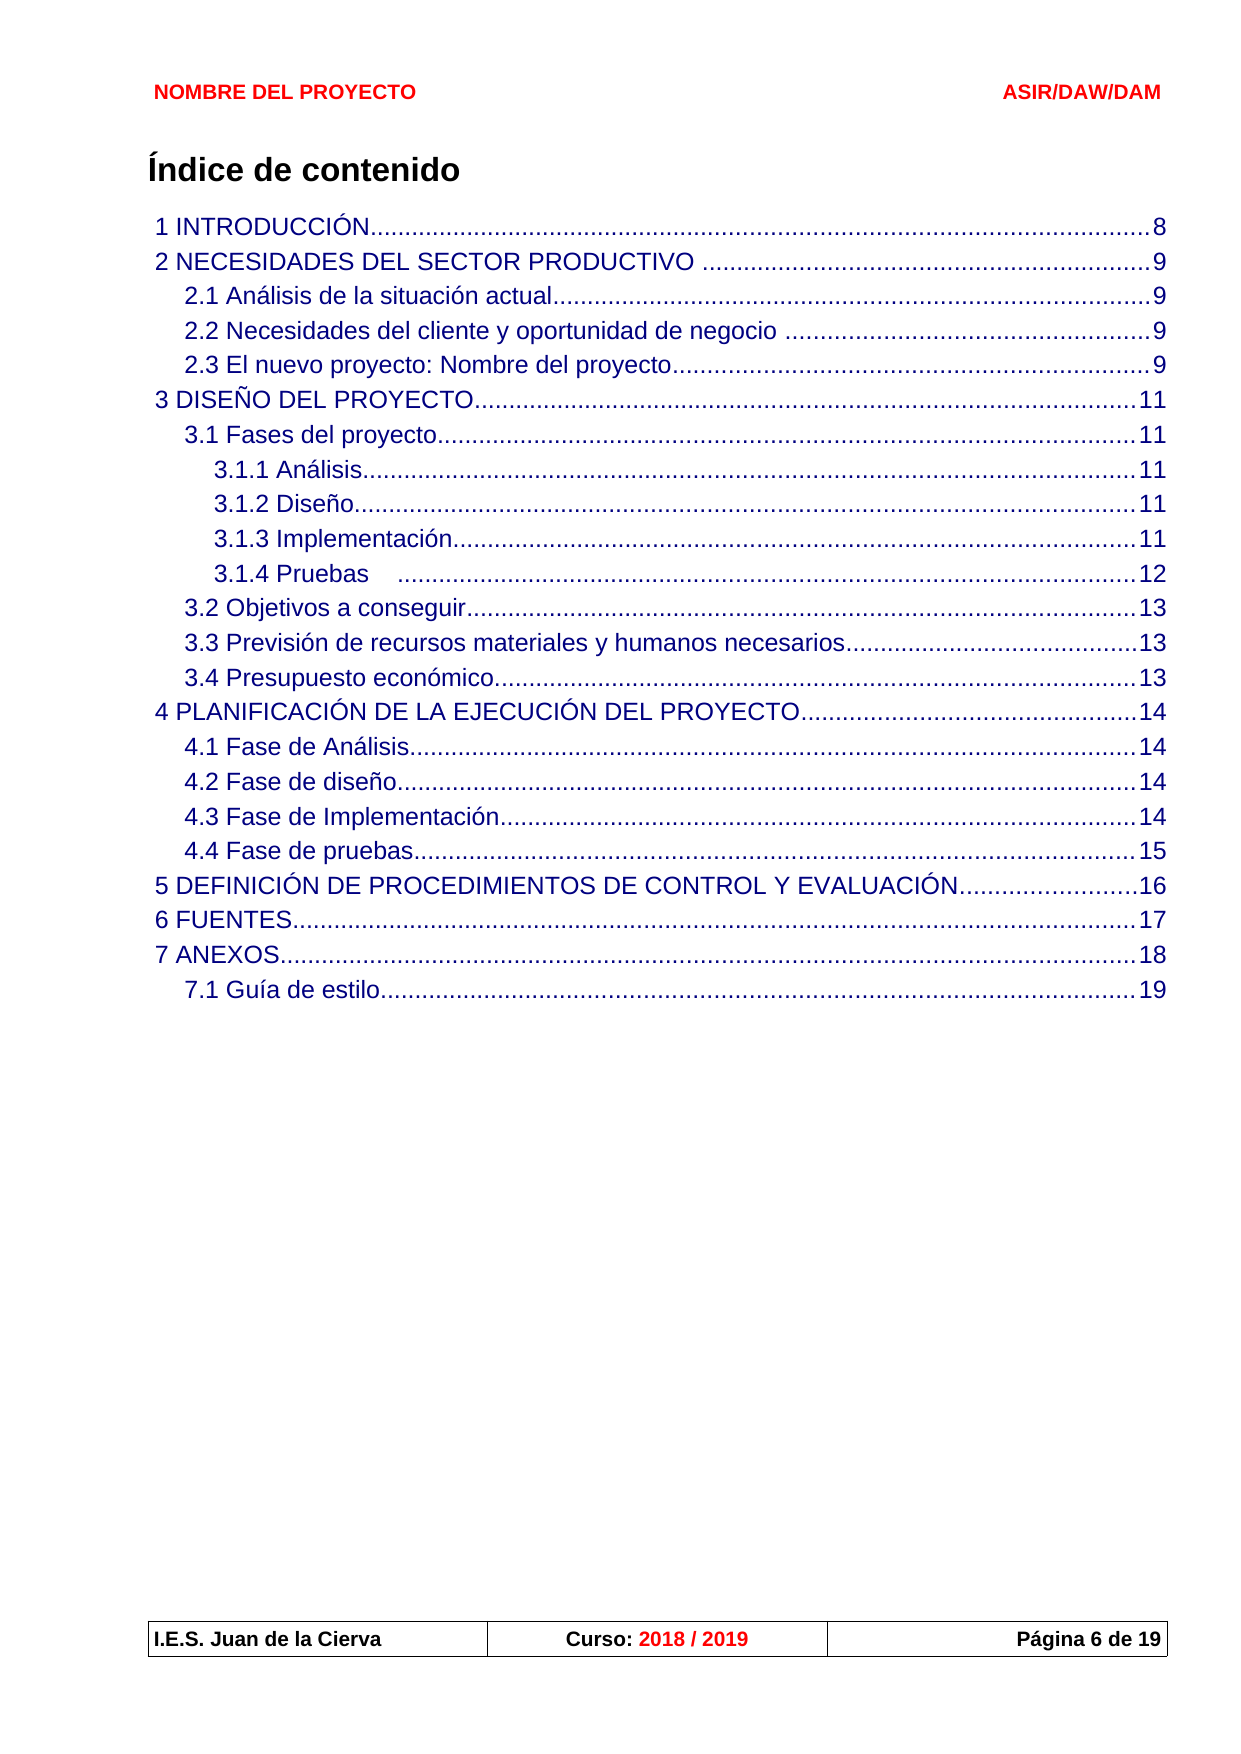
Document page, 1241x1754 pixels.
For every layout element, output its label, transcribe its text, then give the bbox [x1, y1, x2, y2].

text 3.1.4 Pruebas 12 [207, 559, 1167, 587]
text 4.1 Fase de Análisis 14 [177, 732, 1167, 761]
text 5 DEFINICIÓN DE PROCEDIMIENTOS DE CONTROL Y EVALUACIÓN 16 [148, 871, 1167, 899]
text 1 INTRODUCCIÓN 8 [148, 212, 1167, 241]
subtitle Índice de contenido [148, 150, 1167, 188]
text 6 FUENTES 17 [148, 906, 1167, 934]
text 4.4 Fase de pruebas 15 [177, 836, 1167, 865]
text 2.1 Análisis de la situación actual 9 [177, 281, 1167, 310]
text 4 PLANIFICACIÓN DE LA EJECUCIÓN DEL PROYECTO 14 [148, 697, 1167, 726]
text 2 NECESIDADES DEL SECTOR PRODUCTIVO 9 [148, 246, 1167, 275]
text 3.1.3 Implementación 11 [207, 524, 1167, 553]
text 3.3 Previsión de recursos materiales y humanos necesarios 13 [177, 628, 1167, 657]
text 3.4 Presupuesto económico. 13 [177, 663, 1167, 691]
text 4.2 Fase de diseño 14 [177, 767, 1167, 796]
text 2.2 Necesidades del cliente y oportunidad de negocio 9 [177, 316, 1167, 344]
text 2.3 El nuevo proyecto: Nombre del proyecto 9 [177, 351, 1167, 379]
text 3.2 Objetivos a conseguir 13 [177, 593, 1167, 622]
text 3.1.1 Análisis 11 [207, 454, 1167, 483]
text 3.1.2 Diseño 11 [207, 489, 1167, 518]
text 3 DISEÑO DEL PROYECTO 11 [148, 385, 1167, 414]
text 7.1 Guía de estilo 19 [177, 975, 1167, 1004]
text 3.1 Fases del proyecto 11 [177, 420, 1167, 449]
text 7 ANEXOS 18 [148, 940, 1167, 969]
text 4.3 Fase de Implementación 14 [177, 801, 1167, 830]
